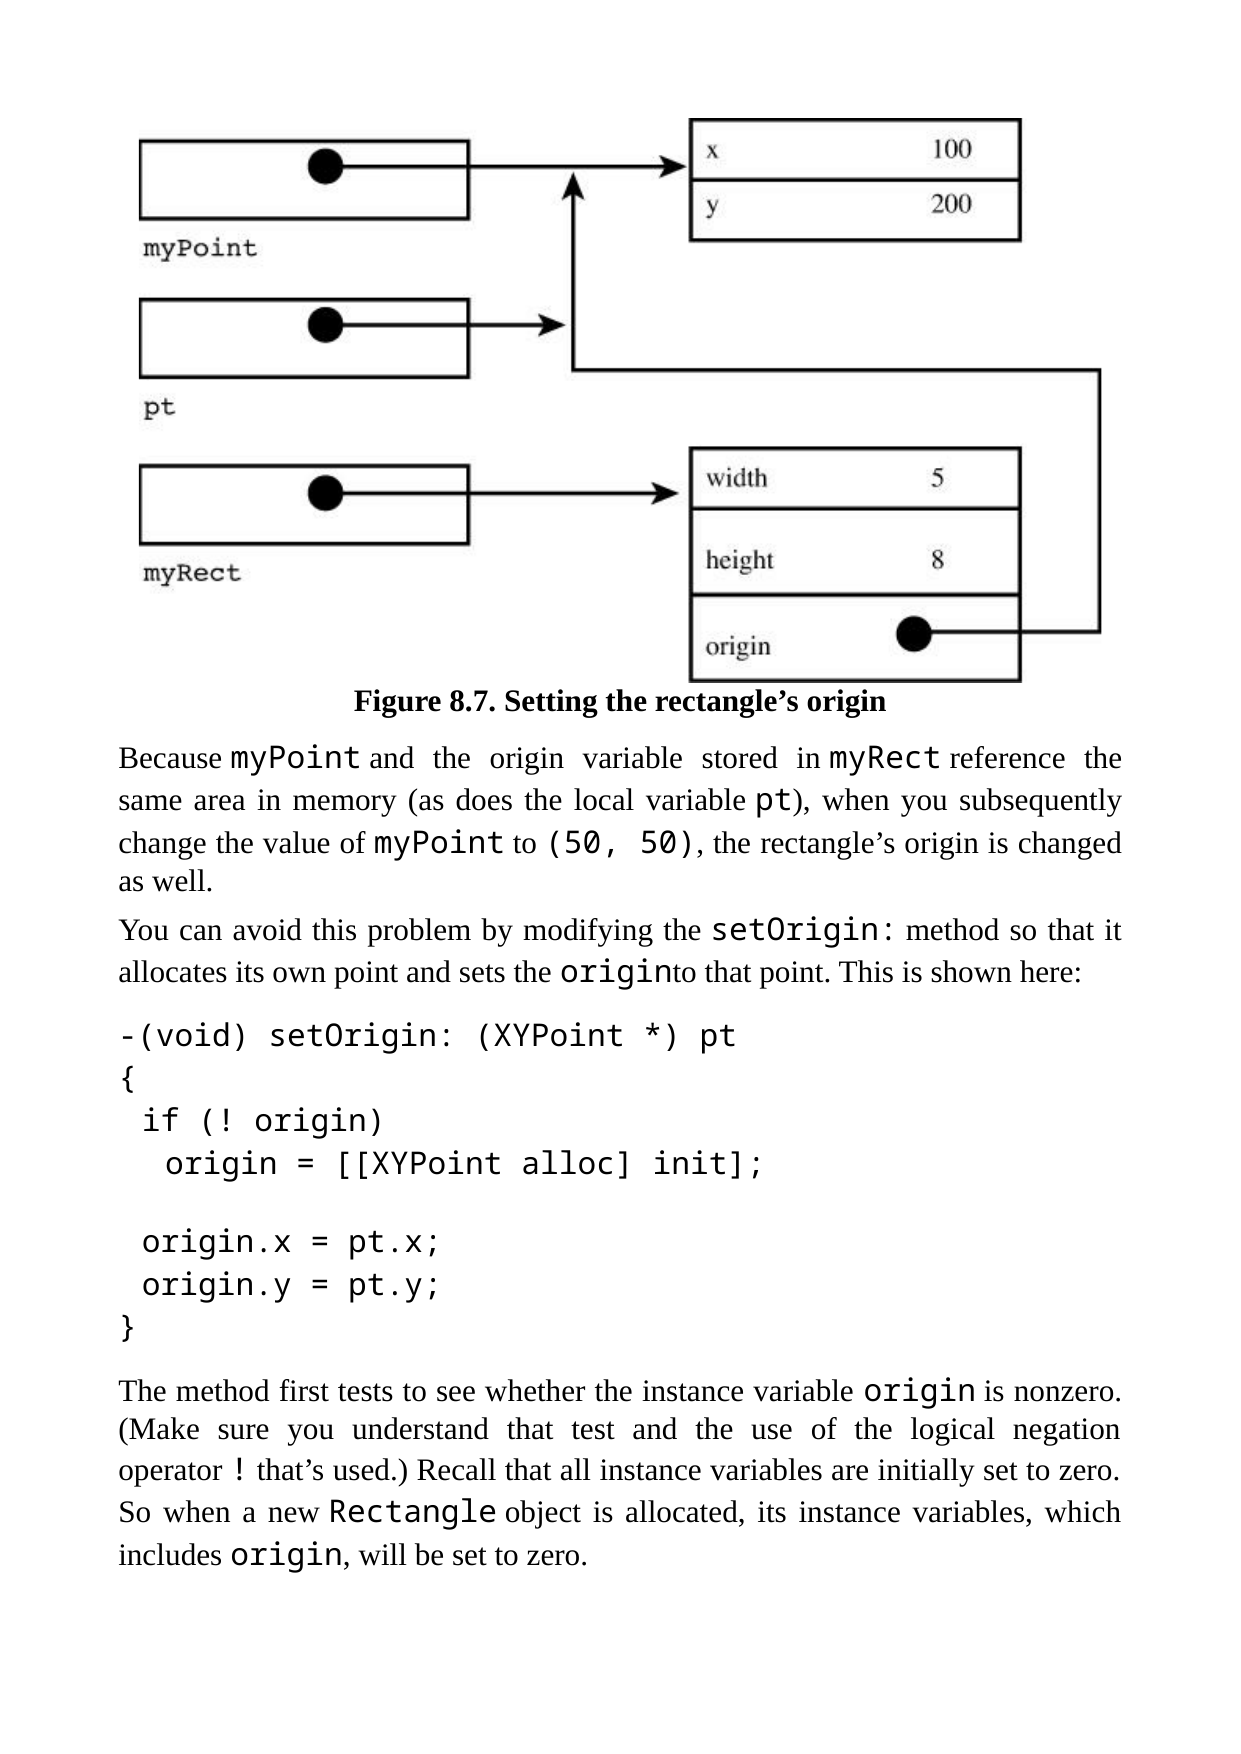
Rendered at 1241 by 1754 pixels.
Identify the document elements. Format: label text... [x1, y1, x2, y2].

text Because myPoint and the origin variable stored in myRect reference the same area in memory (as does the local variable pt), when you subsequently change the value of myPoint to (50, 50), the rectangle’s origin is changed as well. [118, 735, 1122, 898]
text -(void) setOrigin: (XYPoint *) pt { if (! origin) origin = [[XYPoint alloc] init]; origin.x = pt.x; origin.y = pt.y; } [118, 1013, 1122, 1347]
text Figure 8.7. Setting the rectangle’s origin [118, 682, 1122, 718]
picture [138, 118, 1102, 683]
text The method first tests to see whether the instance variable origin is nonzero. (Make sure you understand that test and the use of the logical negation operator ! that’s used.) Recall that all instance variables are initially set to zero. So when a new Rectangle object is allocated, its instance variables, which includes origin, will be set to zero. [118, 1368, 1122, 1574]
text You can avoid this problem by modifying the setOrigin: method so that it allocates its own point and sets the originto that point. This is shown here: [118, 907, 1122, 992]
